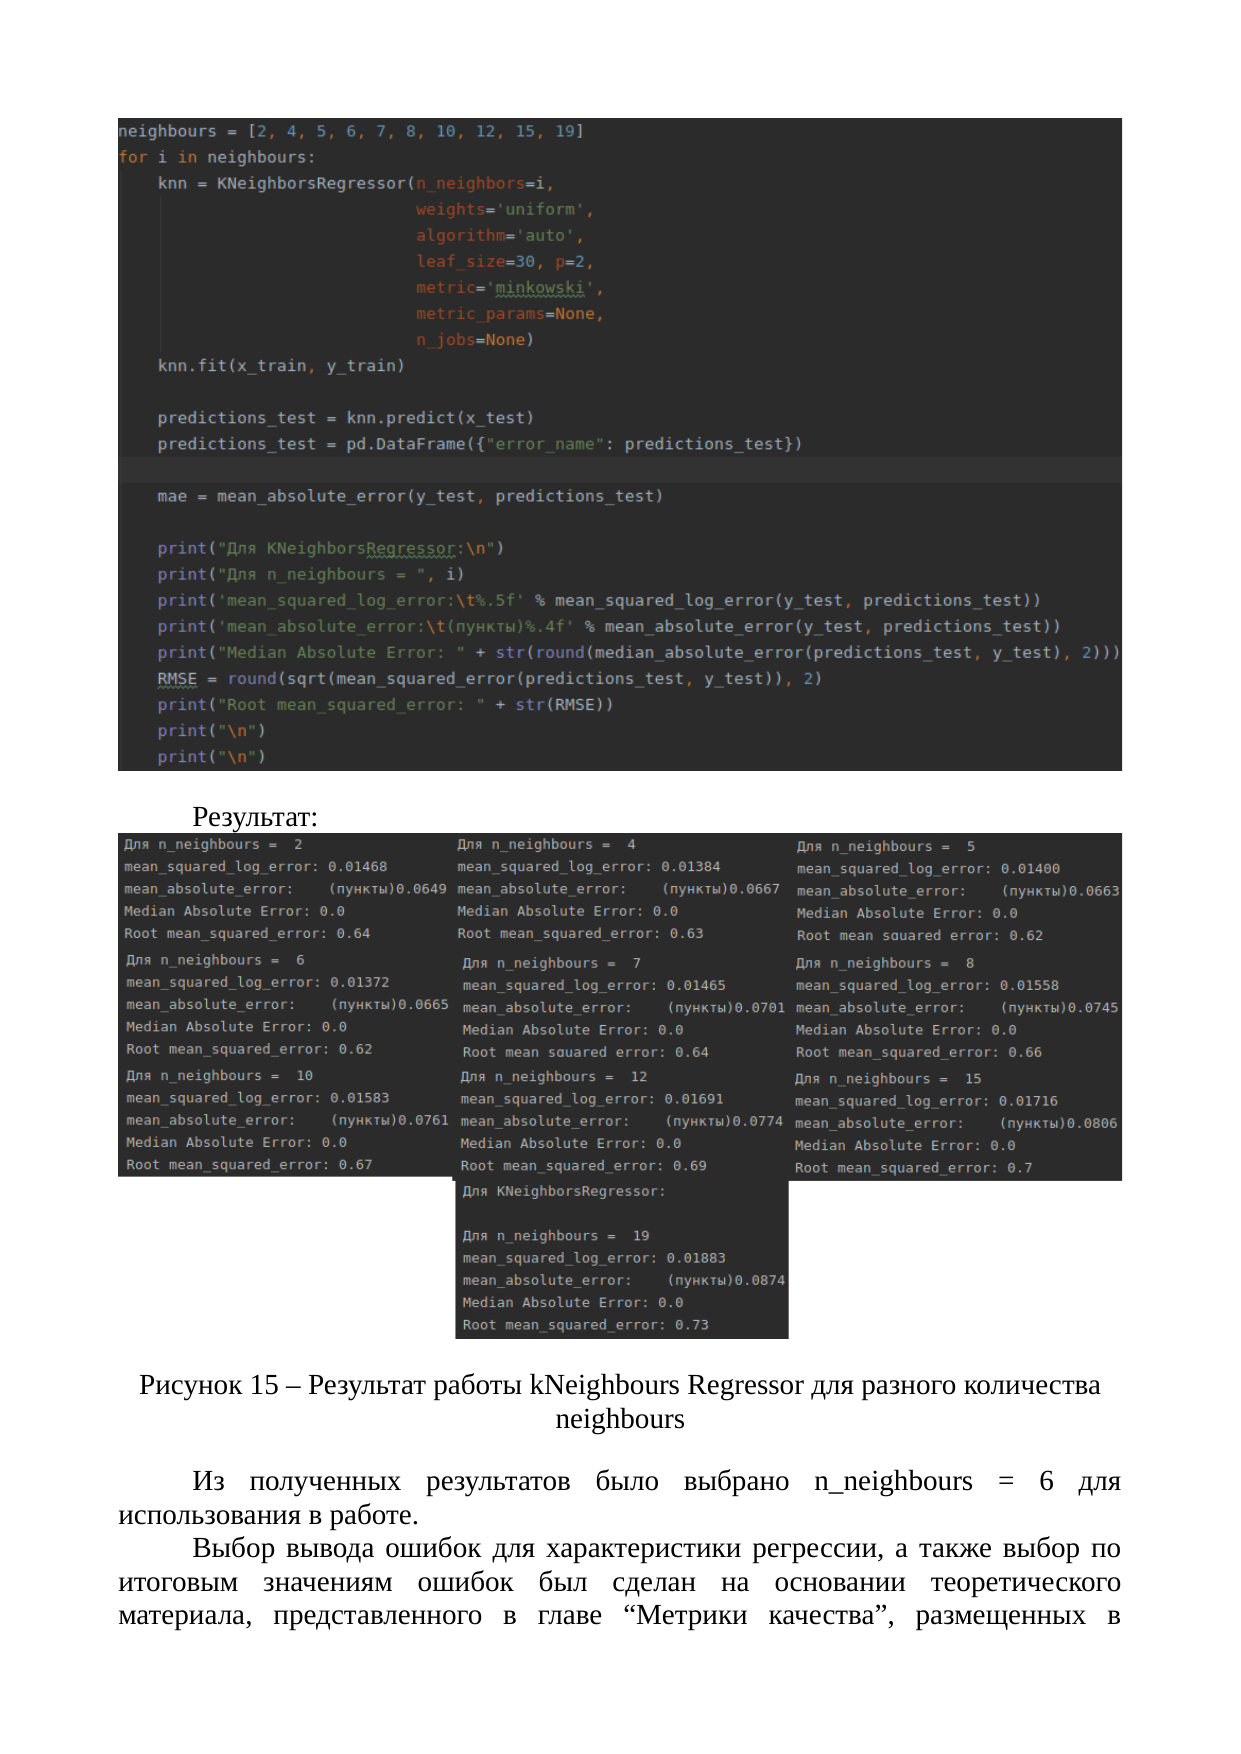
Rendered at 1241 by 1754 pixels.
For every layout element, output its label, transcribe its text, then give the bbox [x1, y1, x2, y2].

picture [118, 118, 1123, 771]
picture [118, 833, 1123, 1339]
text Из полученных результатов было выбрано n_neighbours = 6 для использования в работе. [118, 1463, 1122, 1530]
text Выбор вывода ошибок для характеристики регрессии, а также выбор по итоговым значениям ошибок был сделан на основании теоретического материала, представленного в главе “Метрики качества”, размещенных в [118, 1530, 1122, 1631]
text Результат: [118, 799, 1122, 833]
text Рисунок 15 – Результат работы kNeighbours Regressor для разного количества neighbours [118, 1367, 1122, 1434]
